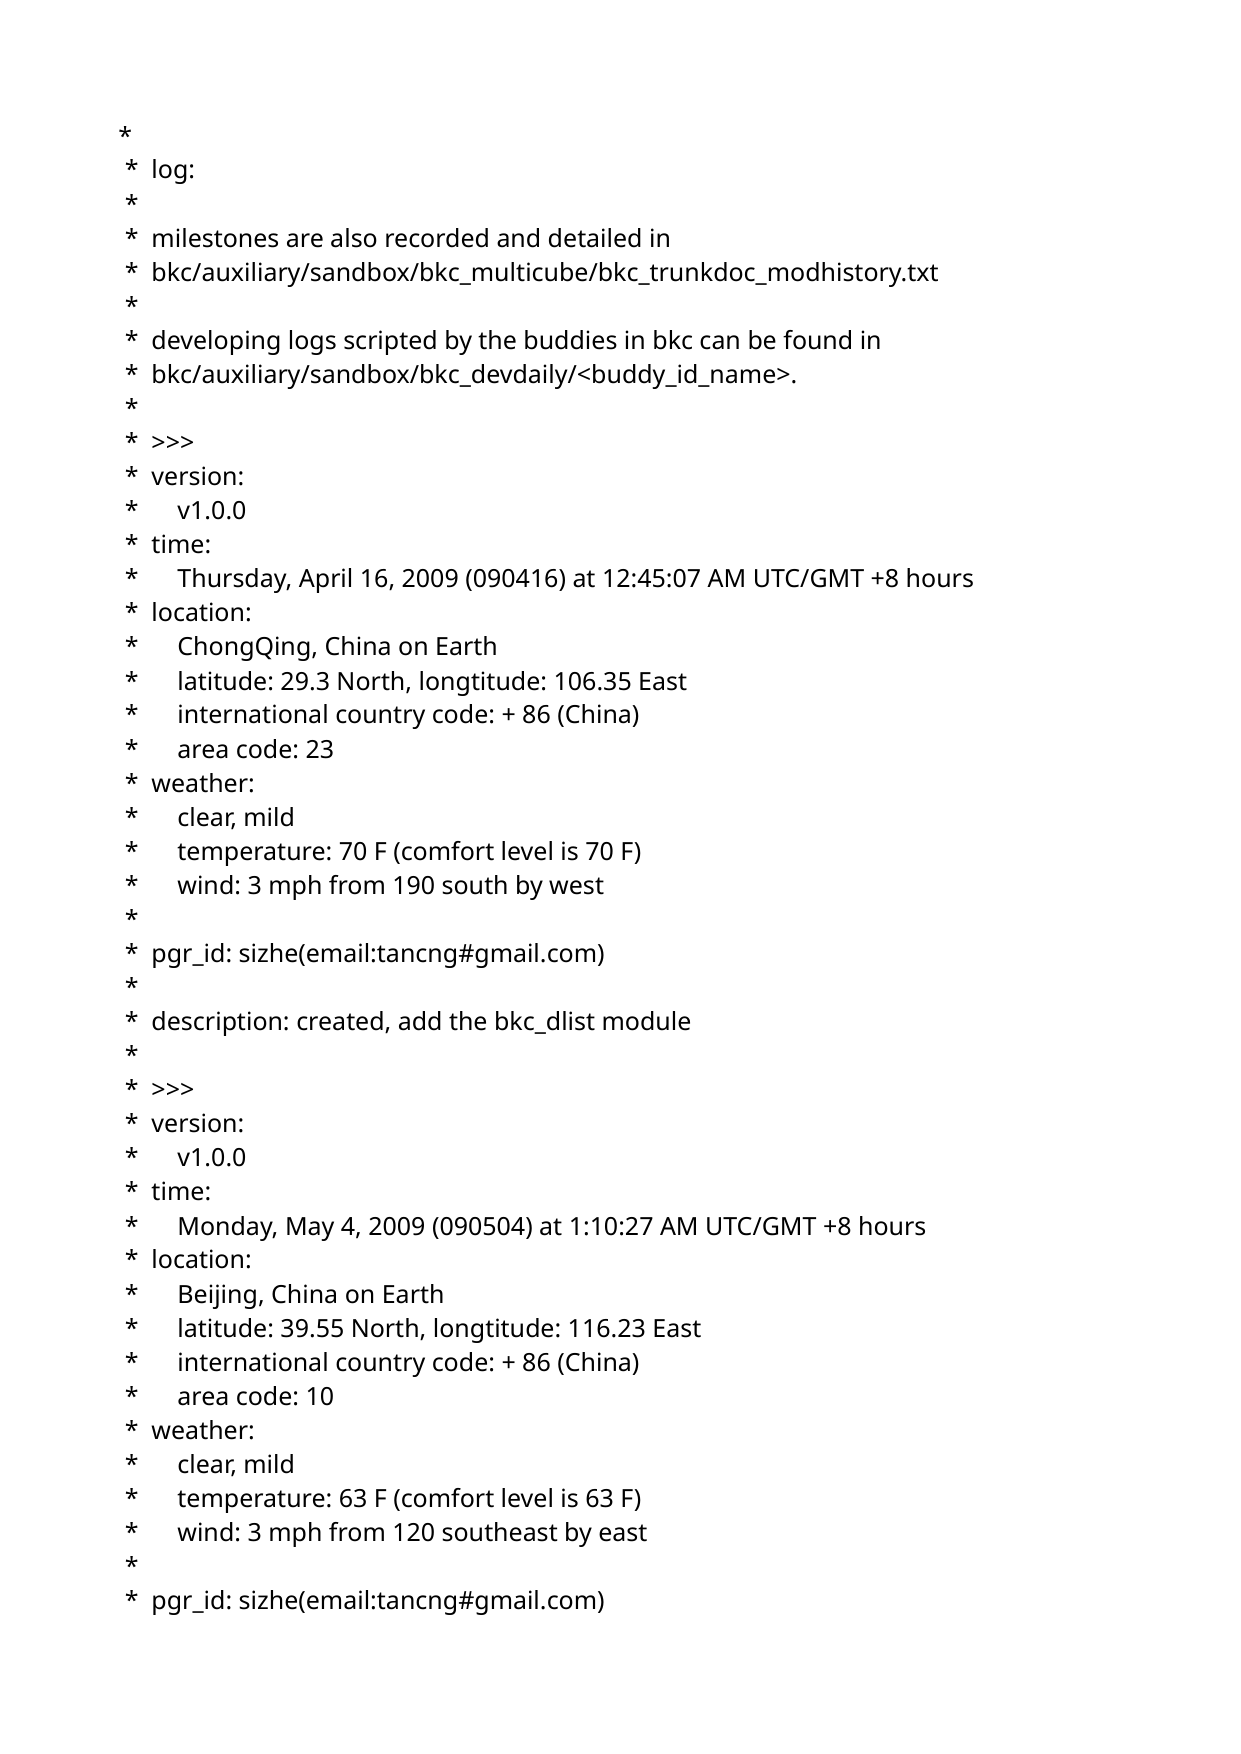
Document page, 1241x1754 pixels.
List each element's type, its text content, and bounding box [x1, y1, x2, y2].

text * [118, 186, 1122, 220]
text * time: [118, 1174, 1122, 1208]
text * [118, 970, 1122, 1004]
text * [118, 1549, 1122, 1583]
text * Thursday, April 16, 2009 (090416) at 12:45:07 AM UTC/GMT +8 hours [118, 561, 1122, 595]
text * clear, mild [118, 799, 1122, 833]
text * description: created, add the bkc_dlist module [118, 1004, 1122, 1038]
text * latitude: 39.55 North, longtitude: 116.23 East [118, 1310, 1122, 1344]
text * weather: [118, 1412, 1122, 1447]
text * Monday, May 4, 2009 (090504) at 1:10:27 AM UTC/GMT +8 hours [118, 1208, 1122, 1242]
text * wind: 3 mph from 120 southeast by east [118, 1515, 1122, 1549]
text * weather: [118, 765, 1122, 799]
text * >>> [118, 425, 1122, 459]
text * [118, 902, 1122, 936]
text * [118, 118, 1122, 152]
text * wind: 3 mph from 190 south by west [118, 867, 1122, 902]
text * area code: 23 [118, 731, 1122, 765]
text * Beijing, China on Earth [118, 1276, 1122, 1310]
text * temperature: 63 F (comfort level is 63 F) [118, 1481, 1122, 1515]
text * [118, 288, 1122, 322]
text * [118, 391, 1122, 425]
text * pgr_id: sizhe(email:tancng#gmail.com) [118, 936, 1122, 970]
text * bkc/auxiliary/sandbox/bkc_devdaily/<buddy_id_name>. [118, 357, 1122, 391]
text * developing logs scripted by the buddies in bkc can be found in [118, 322, 1122, 357]
text * version: [118, 1106, 1122, 1140]
text * ChongQing, China on Earth [118, 629, 1122, 663]
text * version: [118, 459, 1122, 493]
text * pgr_id: sizhe(email:tancng#gmail.com) [118, 1583, 1122, 1617]
text * temperature: 70 F (comfort level is 70 F) [118, 833, 1122, 867]
text * milestones are also recorded and detailed in [118, 220, 1122, 254]
text * log: [118, 152, 1122, 186]
text * >>> [118, 1072, 1122, 1106]
text * clear, mild [118, 1447, 1122, 1481]
text * v1.0.0 [118, 493, 1122, 527]
text * location: [118, 595, 1122, 629]
text * location: [118, 1242, 1122, 1276]
text * latitude: 29.3 North, longtitude: 106.35 East [118, 663, 1122, 697]
text * [118, 1038, 1122, 1072]
text * area code: 10 [118, 1378, 1122, 1412]
text * bkc/auxiliary/sandbox/bkc_multicube/bkc_trunkdoc_modhistory.txt [118, 254, 1122, 288]
text * international country code: + 86 (China) [118, 1344, 1122, 1378]
text * international country code: + 86 (China) [118, 697, 1122, 731]
text * v1.0.0 [118, 1140, 1122, 1174]
text * time: [118, 527, 1122, 561]
